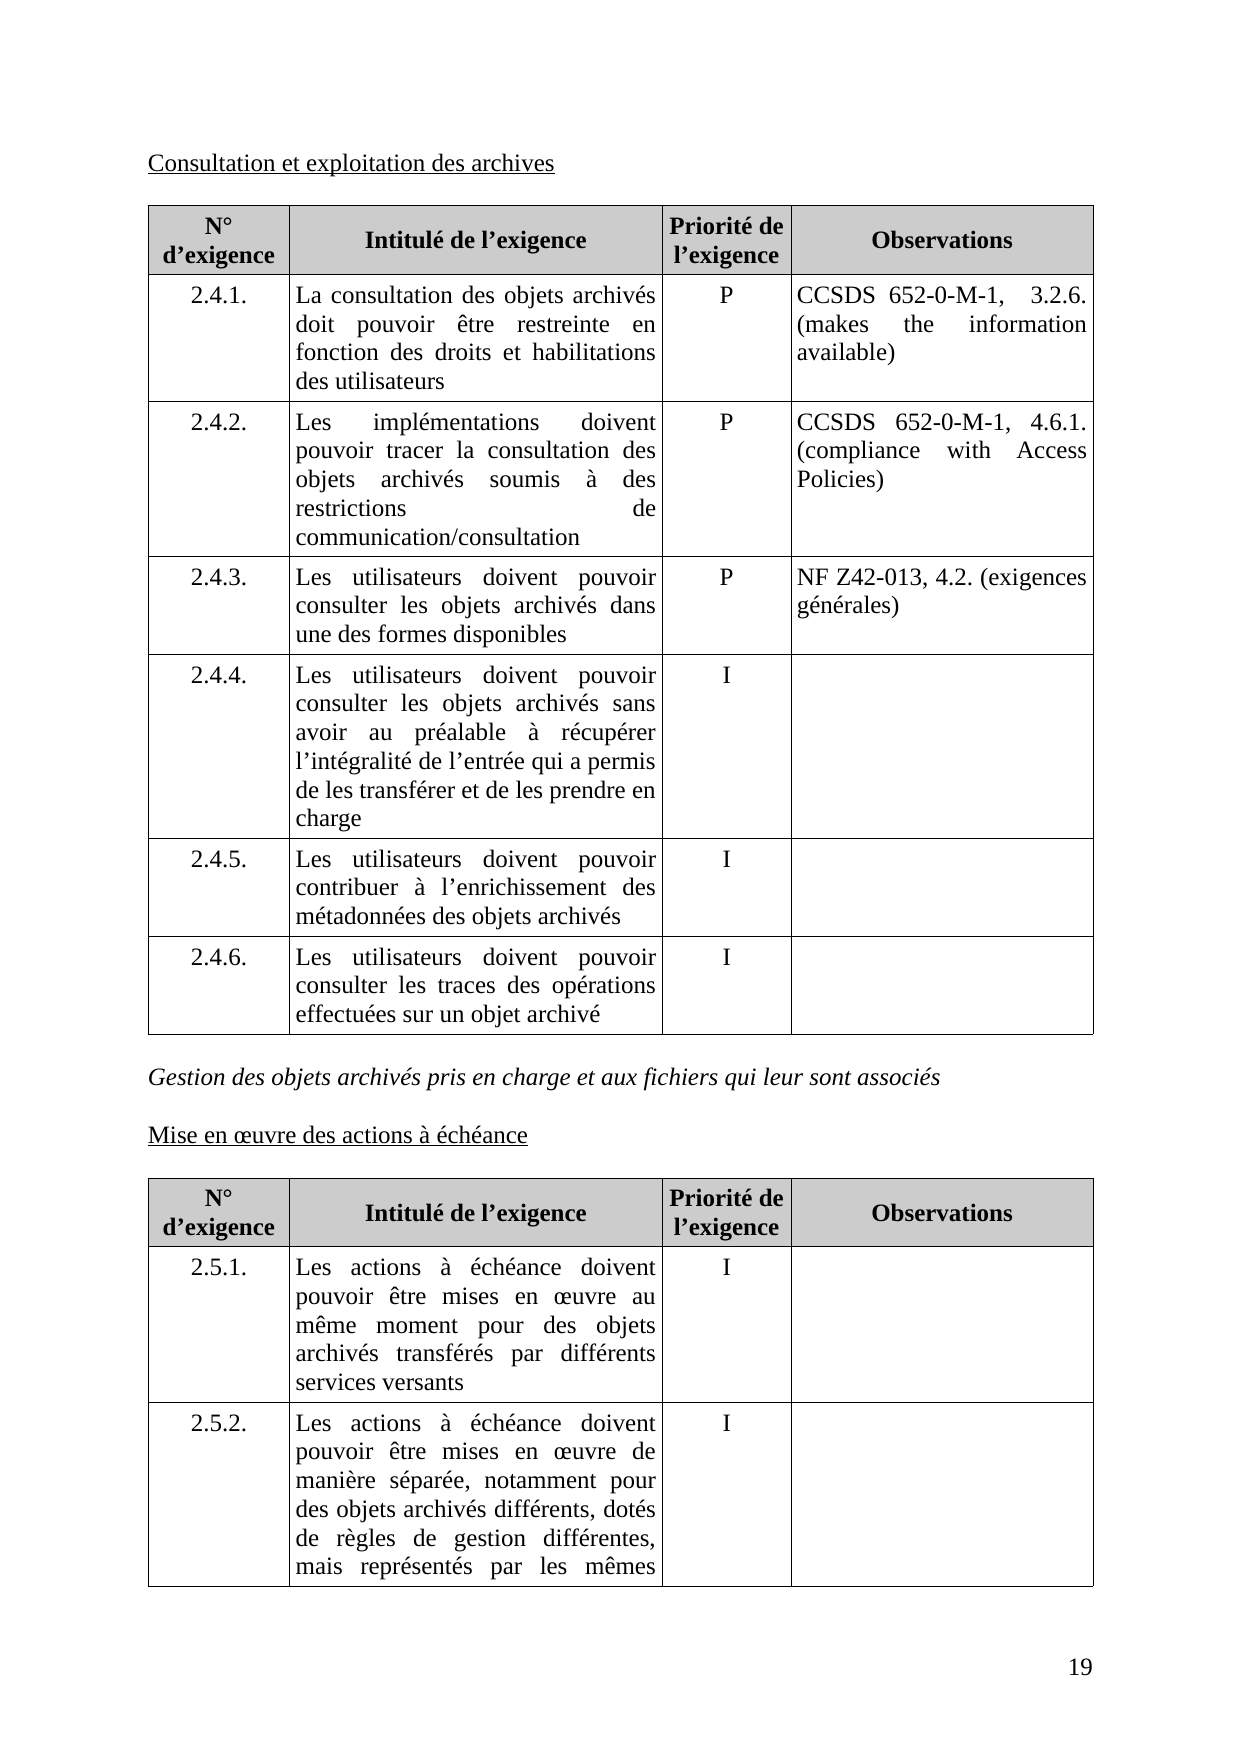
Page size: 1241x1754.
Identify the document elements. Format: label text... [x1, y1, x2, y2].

table_cell 2.4.5. [149, 839, 289, 936]
table_cell Les utilisateurs doivent pouvoir consulter les objets archivés sans avoir au préalable à récupérer l’intégralité de l’entrée qui a permis de les transférer et de les prendre en charge [290, 655, 662, 838]
table_cell I [663, 1403, 791, 1586]
table_header Intitulé de l’exigence [290, 1179, 662, 1246]
table_cell 2.5.2. [149, 1403, 289, 1586]
table_cell 2.5.1. [149, 1247, 289, 1402]
table_cell [792, 839, 1093, 936]
table_header Intitulé de l’exigence [290, 206, 662, 274]
table_cell Les implémentations doivent pouvoir tracer la consultation des objets archivés soumis à des restrictions de communication/consultation [290, 402, 662, 556]
table_header Observations [792, 206, 1093, 274]
table_cell 2.4.3. [149, 557, 289, 654]
text Consultation et exploitation des archives [148, 148, 1093, 176]
table_header N° d’exigence [149, 1179, 289, 1246]
table_cell 2.4.6. [149, 937, 289, 1033]
table_header N° d’exigence [149, 206, 289, 274]
table_cell Les utilisateurs doivent pouvoir consulter les traces des opérations effectuées sur un objet archivé [290, 937, 662, 1033]
table_cell 2.4.1. [149, 275, 289, 401]
table_cell I [663, 937, 791, 1033]
text Gestion des objets archivés pris en charge et aux fichiers qui leur sont associés [148, 1062, 1093, 1091]
table_cell Les actions à échéance doivent pouvoir être mises en œuvre de manière séparée, notamment pour des objets archivés différents, dotés de règles de gestion différentes, mais représentés par les mêmes [290, 1403, 662, 1586]
table_header Priorité de l’exigence [663, 206, 791, 274]
table_cell I [663, 1247, 791, 1402]
table_cell [792, 1247, 1093, 1402]
table_cell P [663, 402, 791, 556]
table_cell 2.4.2. [149, 402, 289, 556]
table_cell [792, 655, 1093, 838]
table_cell I [663, 839, 791, 936]
table_cell Les utilisateurs doivent pouvoir contribuer à l’enrichissement des métadonnées des objets archivés [290, 839, 662, 936]
table_cell [792, 1403, 1093, 1586]
table_cell [792, 937, 1093, 1033]
table_cell P [663, 557, 791, 654]
table_cell La consultation des objets archivés doit pouvoir être restreinte en fonction des droits et habilitations des utilisateurs [290, 275, 662, 401]
table_cell NF Z42-013, 4.2. (exigences générales) [792, 557, 1093, 654]
text Mise en œuvre des actions à échéance [148, 1120, 1093, 1149]
table_cell Les actions à échéance doivent pouvoir être mises en œuvre au même moment pour des objets archivés transférés par différents services versants [290, 1247, 662, 1402]
table_header Observations [792, 1179, 1093, 1246]
table_cell CCSDS 652-0-M-1, 3.2.6. (makes the information available) [792, 275, 1093, 401]
table_cell P [663, 275, 791, 401]
table_cell I [663, 655, 791, 838]
table_cell 2.4.4. [149, 655, 289, 838]
table_cell Les utilisateurs doivent pouvoir consulter les objets archivés dans une des formes disponibles [290, 557, 662, 654]
table_header Priorité de l’exigence [663, 1179, 791, 1246]
table_cell CCSDS 652-0-M-1, 4.6.1. (compliance with Access Policies) [792, 402, 1093, 556]
